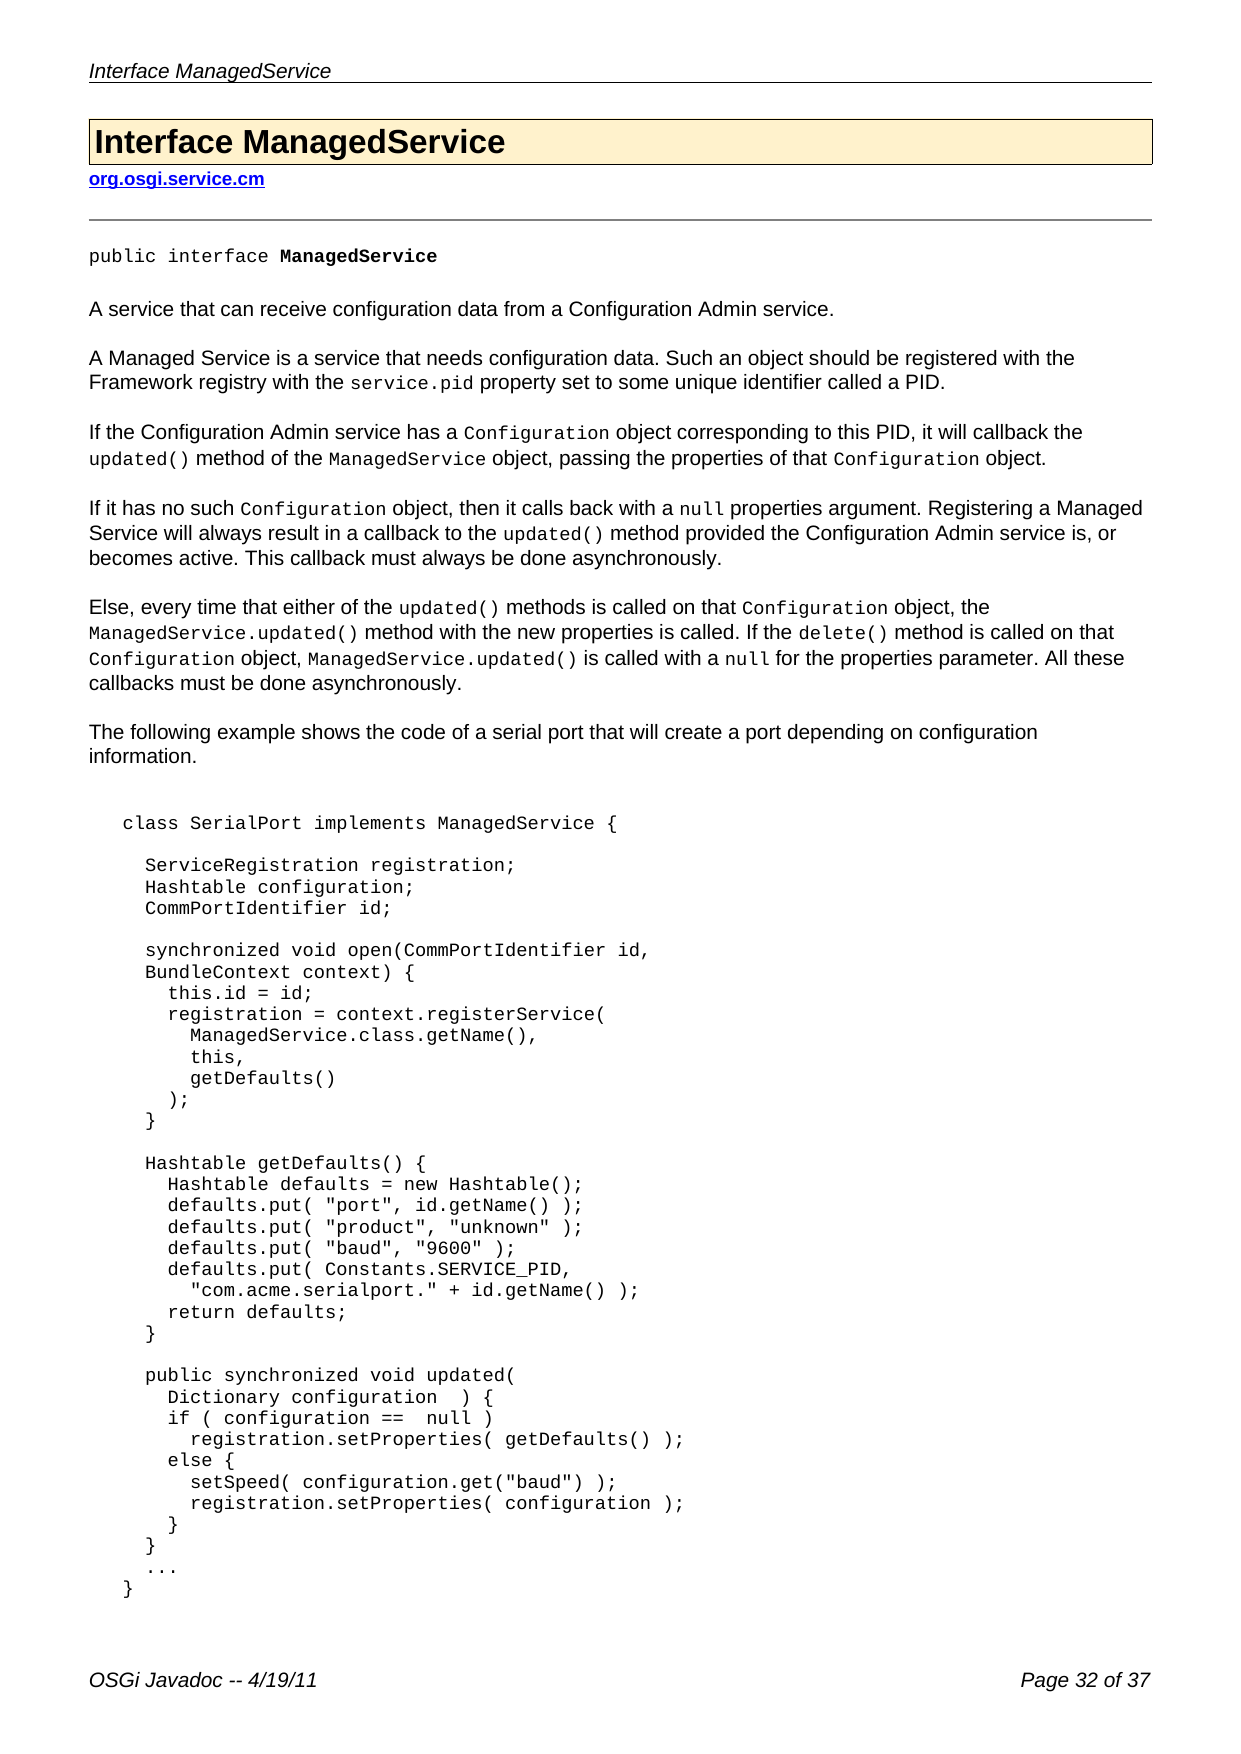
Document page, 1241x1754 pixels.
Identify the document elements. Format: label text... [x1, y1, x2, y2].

text class SerialPort implements ManagedService { ServiceRegistration registration; Hashtable configuration; CommPortIdentifier id; synchronized void open(CommPortIdentifier id, BundleContext context) { this.id = id; registration = context.registerService( ManagedService.class.getName(), this, getDefaults() ); } Hashtable getDefaults() { Hashtable defaults = new Hashtable(); defaults.put( "port", id.getName() ); defaults.put( "product", "unknown" ); defaults.put( "baud", "9600" ); defaults.put( Constants.SERVICE_PID, "com.acme.serialport." + id.getName() ); return defaults; } public synchronized void updated( Dictionary configuration ) { if ( configuration == null ) registration.setProperties( getDefaults() ); else { setSpeed( configuration.get("baud") ); registration.setProperties( configuration ); } } ... } [88, 792, 1152, 1621]
text public interface ManagedService [88, 247, 1152, 268]
text Else, every time that either of the updated() methods is called on that Configuration object, the ManagedService.updated() method with the new properties is called. If the delete() method is called on that Configuration object, ManagedService.updated() is called with a null for the properties parameter. All these callbacks must be done asynchronously. [88, 595, 1152, 694]
subtitle Interface ManagedService [90, 120, 1152, 164]
text If the Configuration Admin service has a Configuration object corresponding to this PID, it will callback the updated() method of the ManagedService object, passing the properties of that Configuration object. [88, 420, 1152, 471]
text org.osgi.service.cm [88, 168, 1152, 189]
text A Managed Service is a service that needs configuration data. Such an object should be registered with the Framework registry with the service.pid property set to some unique identifier called a PID. [88, 346, 1152, 395]
text If it has no such Configuration object, then it calls back with a null properties argument. Registering a Managed Service will always result in a callback to the updated() method provided the Configuration Admin service is, or becomes active. This callback must always be done asynchronously. [88, 496, 1152, 570]
text The following example shows the code of a serial port that will create a port depending on configuration information. [88, 719, 1152, 767]
text A service that can receive configuration data from a Configuration Admin service. [88, 297, 1152, 321]
